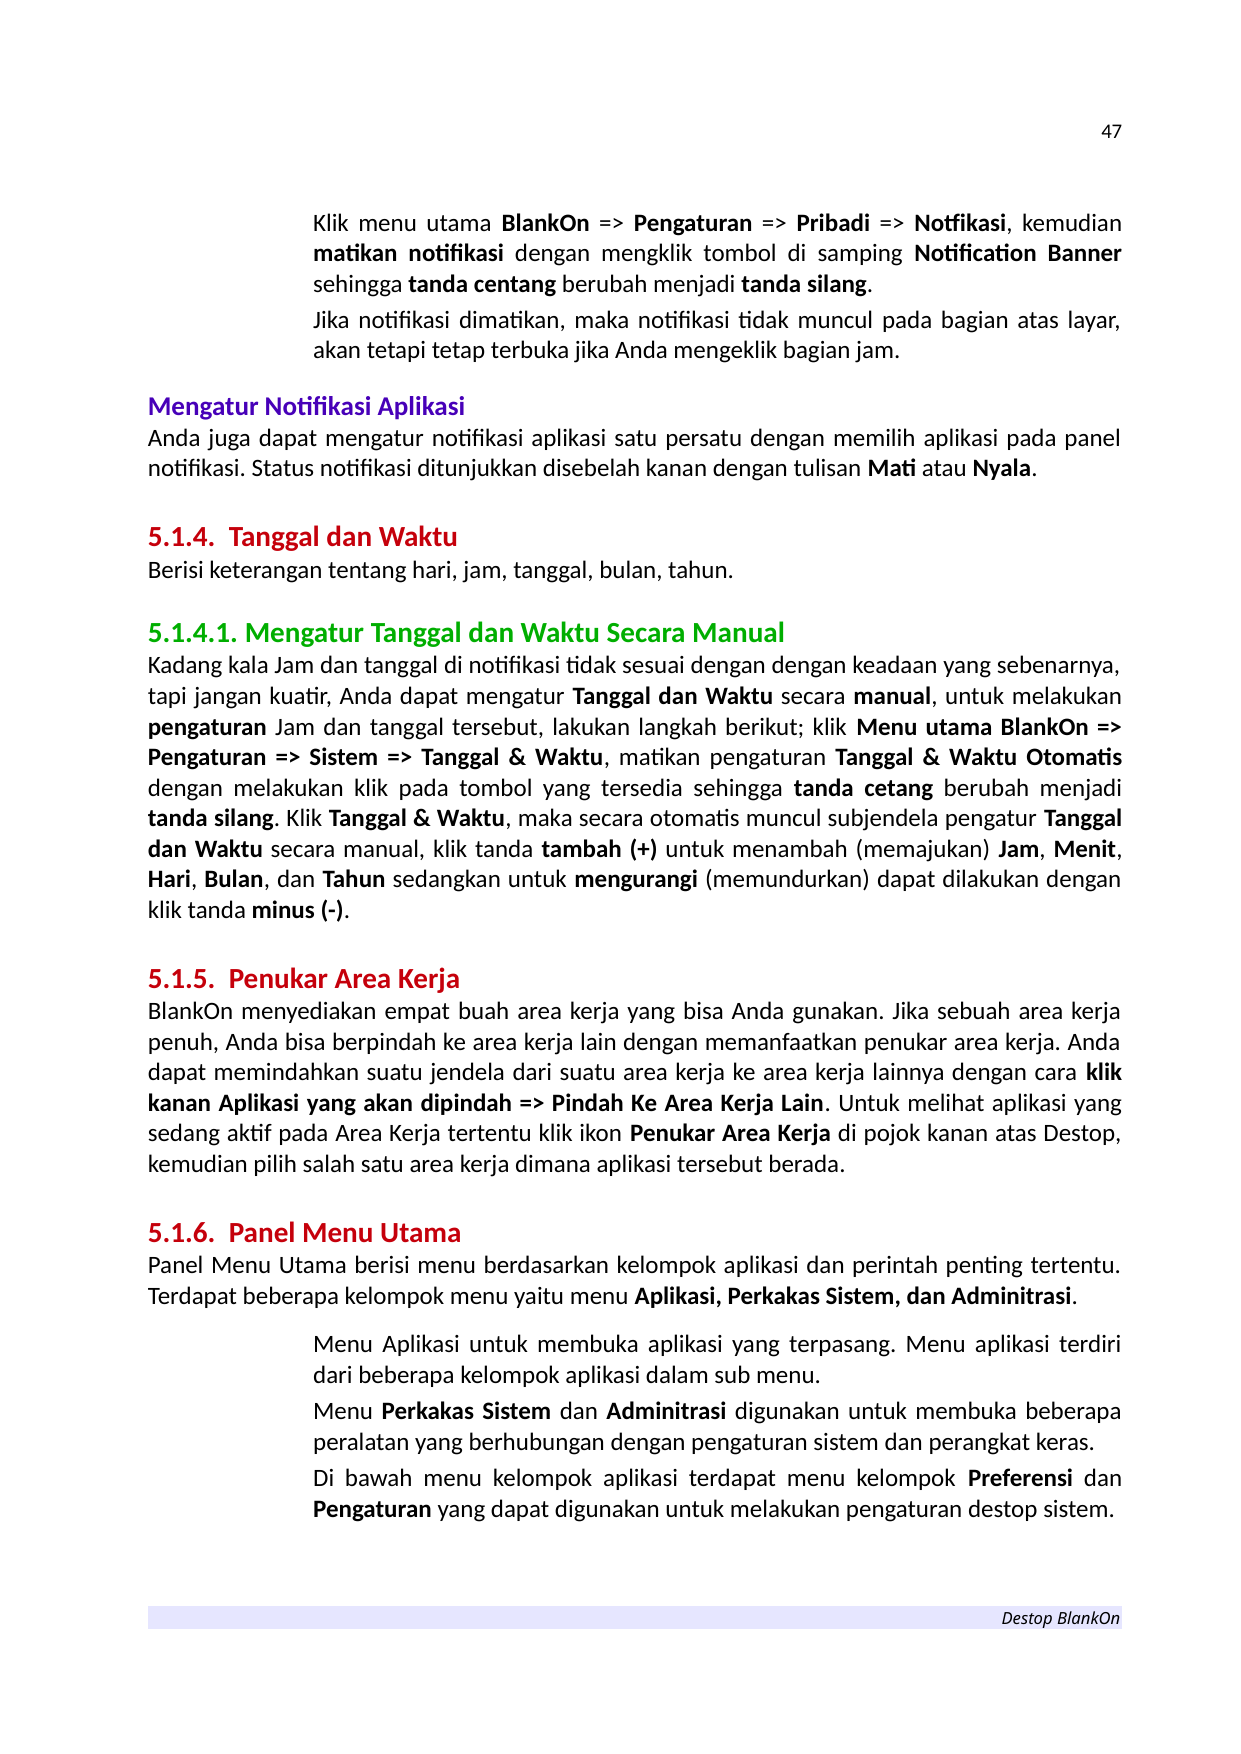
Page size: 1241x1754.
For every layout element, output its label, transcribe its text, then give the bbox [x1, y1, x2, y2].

text Jika notifikasi dimatikan, maka notifikasi tidak muncul pada bagian atas layar, akan tetapi tetap terbuka jika Anda mengeklik bagian jam. [313, 304, 1122, 365]
text Menu Perkakas Sistem dan Adminitrasi digunakan untuk membuka beberapa peralatan yang berhubungan dengan pengaturan sistem dan perangkat keras. [313, 1395, 1122, 1456]
text BlankOn menyediakan empat buah area kerja yang bisa Anda gunakan. Jika sebuah area kerja penuh, Anda bisa berpindah ke area kerja lain dengan memanfaatkan penukar area kerja. Anda dapat memindahkan suatu jendela dari suatu area kerja ke area kerja lainnya dengan cara klik kanan Aplikasi yang akan dipindah => Pindah Ke Area Kerja Lain. Untuk melihat aplikasi yang sedang aktif pada Area Kerja tertentu klik ikon Penukar Area Kerja di pojok kanan atas Destop, kemudian pilih salah satu area kerja dimana aplikasi tersebut berada. [148, 995, 1122, 1178]
text Menu Aplikasi untuk membuka aplikasi yang terpasang. Menu aplikasi terdiri dari beberapa kelompok aplikasi dalam sub menu. [313, 1328, 1122, 1389]
text Berisi keterangan tentang hari, jam, tanggal, bulan, tahun. [148, 554, 1122, 584]
subtitle Panel Menu Utama [148, 1214, 1122, 1249]
subtitle Penukar Area Kerja [148, 960, 1122, 995]
text Anda juga dapat mengatur notifikasi aplikasi satu persatu dengan memilih aplikasi pada panel notifikasi. Status notifikasi ditunjukkan disebelah kanan dengan tulisan Mati atau Nyala. [148, 422, 1122, 483]
text Panel Menu Utama berisi menu berdasarkan kelompok aplikasi dan perintah penting tertentu. Terdapat beberapa kelompok menu yaitu menu Aplikasi, Perkakas Sistem, dan Adminitrasi. [148, 1249, 1122, 1311]
subtitle Mengatur Notifikasi Aplikasi [148, 389, 1122, 422]
text Di bawah menu kelompok aplikasi terdapat menu kelompok Preferensi dan Pengaturan yang dapat digunakan untuk melakukan pengaturan destop sistem. [313, 1462, 1122, 1523]
subtitle Mengatur Tanggal dan Waktu Secara Manual [148, 614, 1122, 649]
text Klik menu utama BlankOn => Pengaturan => Pribadi => Notfikasi, kemudian matikan notifikasi dengan mengklik tombol di samping Notification Banner sehingga tanda centang berubah menjadi tanda silang. [313, 207, 1122, 298]
text Kadang kala Jam dan tanggal di notifikasi tidak sesuai dengan dengan keadaan yang sebenarnya, tapi jangan kuatir, Anda dapat mengatur Tanggal dan Waktu secara manual, untuk melakukan pengaturan Jam dan tanggal tersebut, lakukan langkah berikut; klik Menu utama BlankOn => Pengaturan => Sistem => Tanggal & Waktu, matikan pengaturan Tanggal & Waktu Otomatis dengan melakukan klik pada tombol yang tersedia sehingga tanda cetang berubah menjadi tanda silang. Klik Tanggal & Waktu, maka secara otomatis muncul subjendela pengatur Tanggal dan Waktu secara manual, klik tanda tambah (+) untuk menambah (memajukan) Jam, Menit, Hari, Bulan, dan Tahun sedangkan untuk mengurangi (memundurkan) dapat dilakukan dengan klik tanda minus (-). [148, 649, 1122, 924]
subtitle Tanggal dan Waktu [148, 518, 1122, 554]
